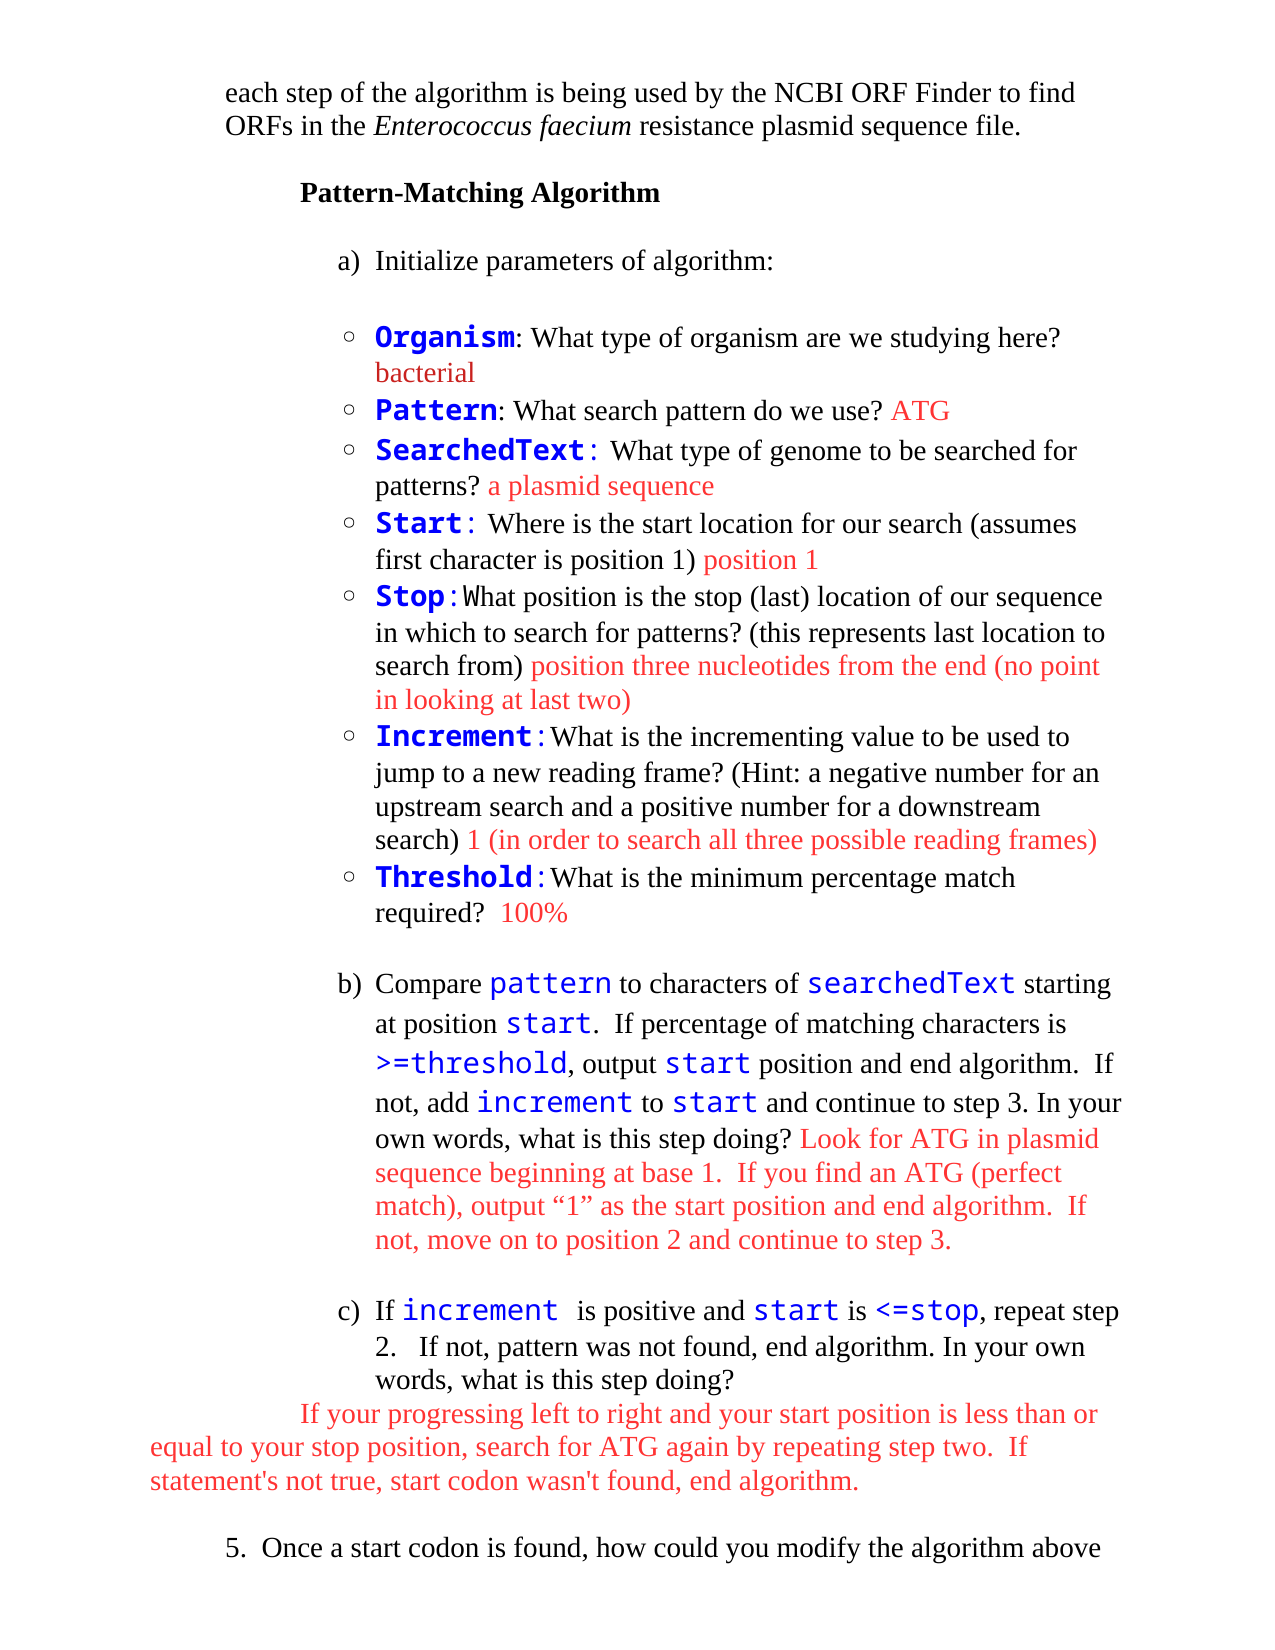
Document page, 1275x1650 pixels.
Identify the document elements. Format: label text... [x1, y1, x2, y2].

list Threshold:What is the minimum percentage match required? 100% [337, 856, 1125, 929]
list If increment is positive and start is <=stop, repeat step 2. If not, pattern was not found, end algorithm. In your own words, what is this step doing? [337, 1289, 1125, 1396]
list Organism: What type of organism are we studying here? bacterial [337, 316, 1125, 389]
list Start: Where is the start location for our search (assumes first character is position 1) position 1 [337, 502, 1125, 575]
list Stop:What position is the stop (last) location of our sequence in which to search for patterns? (this represents last location to search from) position three nucleotides from the end (no point in looking at last two) [337, 575, 1125, 716]
list Increment:What is the incrementing value to be used to jump to a new reading frame? (Hint: a negative number for an upstream search and a positive number for a downstream search) 1 (in order to search all three possible reading frames) [337, 716, 1125, 856]
text Pattern-Matching Algorithm [150, 176, 1125, 209]
text If your progressing left to right and your start position is less than or equal to your stop position, search for ATG again by repeating step two. If statement's not true, start codon wasn't found, end algorithm. [150, 1396, 1125, 1497]
list SearchedText: What type of genome to be searched for patterns? a plasmid sequence [337, 429, 1125, 502]
list Pattern: What search pattern do we use? ATG [337, 389, 1125, 429]
list Compare pattern to characters of searchedText starting at position start. If percentage of matching characters is >=threshold, output start position and end algorithm. If not, add increment to start and continue to step 3. In your own words, what is this step doing? Look for ATG in plasmid sequence beginning at base 1. If you find an ATG (perfect match), output “1” as the start position and end algorithm. If not, move on to position 2 and continue to step 3. [337, 963, 1125, 1256]
list Initialize parameters of algorithm: [337, 243, 1125, 276]
list 5. Once a start codon is found, how could you modify the algorithm above [187, 1530, 1125, 1564]
list each step of the algorithm is being used by the NCBI ORF Finder to find ORFs in the Enterococcus faecium resistance plasmid sequence file. [187, 75, 1125, 142]
